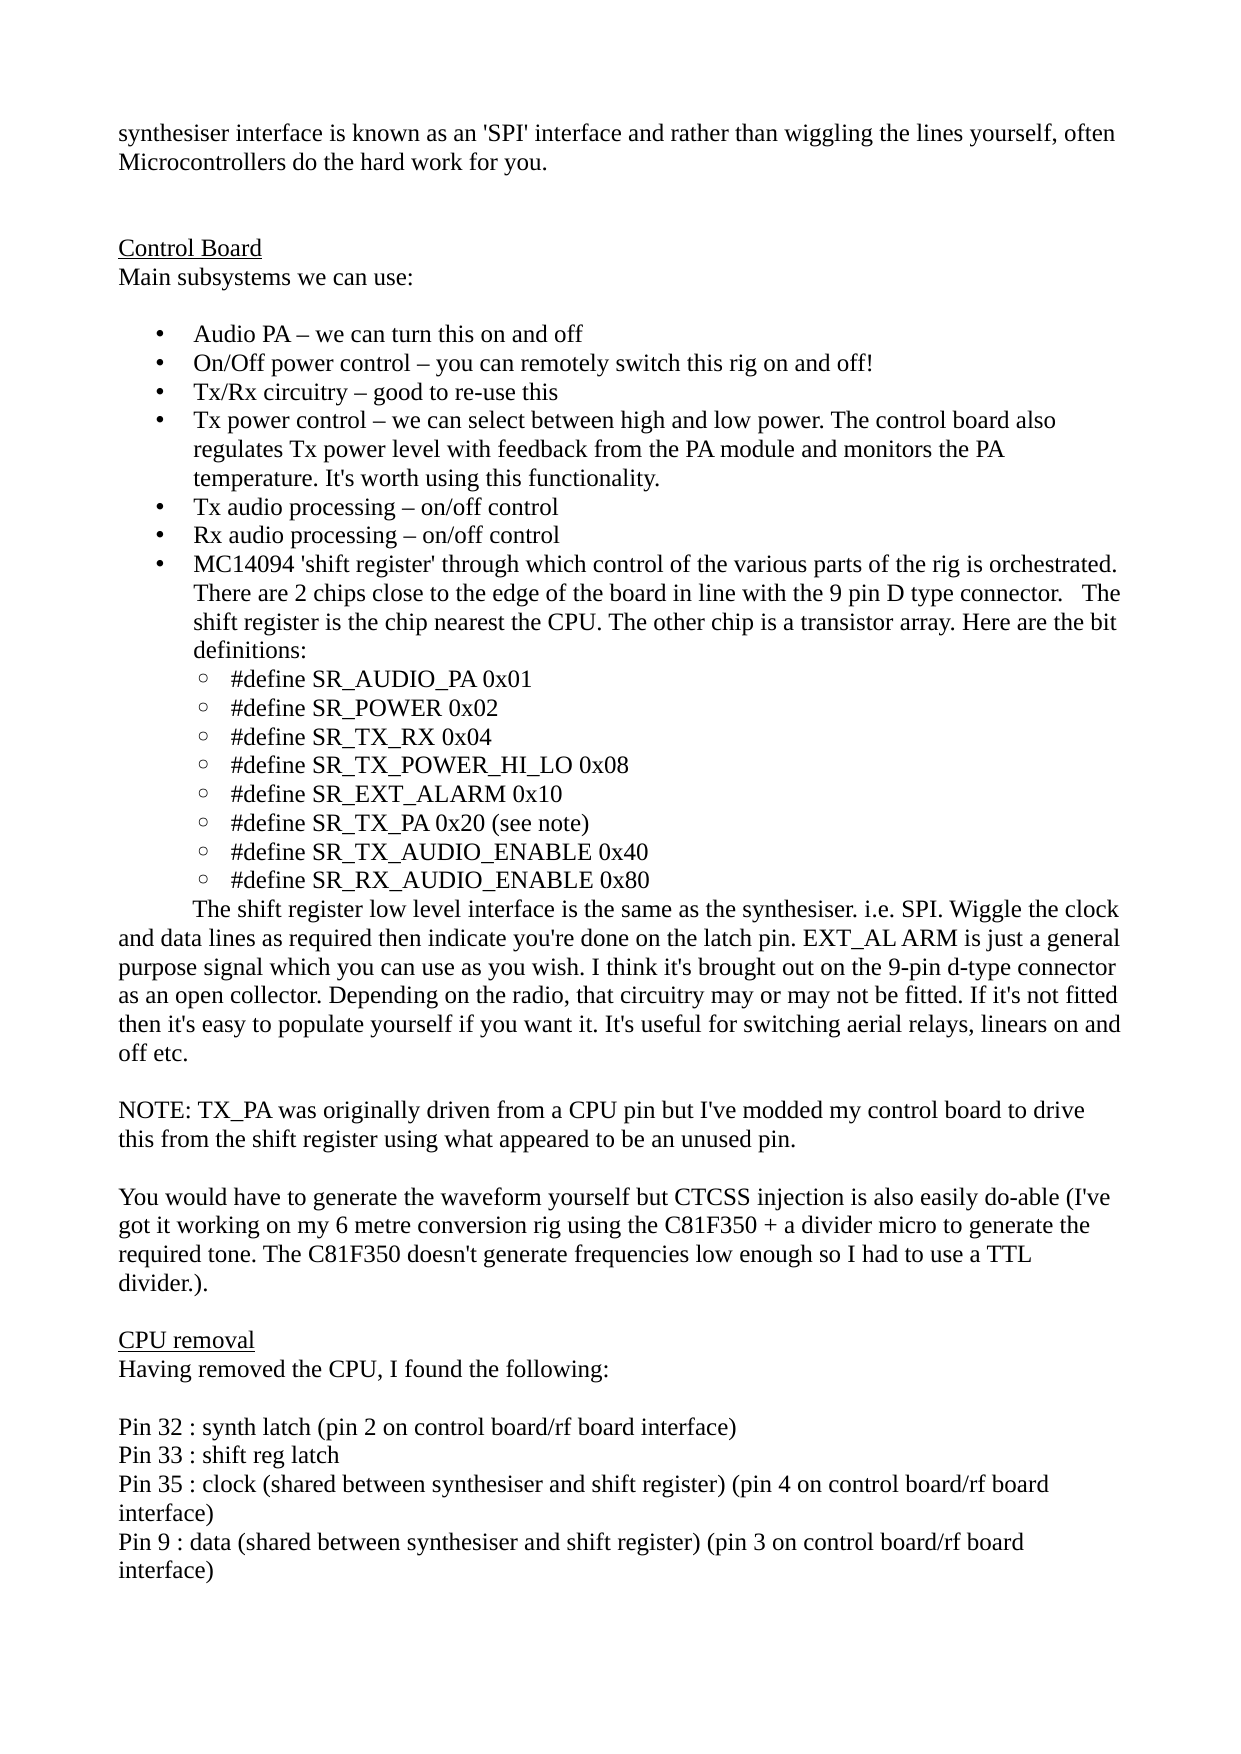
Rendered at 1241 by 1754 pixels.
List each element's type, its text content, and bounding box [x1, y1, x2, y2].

text You would have to generate the waveform yourself but CTCSS injection is also easily do-able (I've got it working on my 6 metre conversion rig using the C81F350 + a divider micro to generate the required tone. The C81F350 doesn't generate frequencies low enough so I had to use a TTL divider.). [118, 1182, 1122, 1297]
text Having removed the CPU, I found the following: [118, 1354, 1122, 1383]
text CPU removal [118, 1326, 1122, 1354]
text Pin 35 : clock (shared between synthesiser and shift register) (pin 4 on control board/rf board interface) [118, 1469, 1122, 1527]
text NOTE: TX_PA was originally driven from a CPU pin but I've modded my control board to drive this from the shift register using what appeared to be an unused pin. [118, 1096, 1122, 1153]
list #define SR_RX_AUDIO_ENABLE 0x80 [193, 866, 1122, 894]
text Main subsystems we can use: [118, 262, 1122, 291]
list Tx/Rx circuitry – good to re-use this [156, 377, 1122, 406]
list #define SR_TX_POWER_HI_LO 0x08 [193, 751, 1122, 779]
list #define SR_TX_PA 0x20 (see note) [193, 808, 1122, 837]
text Pin 9 : data (shared between synthesiser and shift register) (pin 3 on control board/rf board interface) [118, 1527, 1122, 1584]
list #define SR_AUDIO_PA 0x01 [193, 664, 1122, 693]
text Pin 32 : synth latch (pin 2 on control board/rf board interface) [118, 1412, 1122, 1441]
text synthesiser interface is known as an 'SPI' interface and rather than wiggling the lines yourself, often Microcontrollers do the hard work for you. [118, 118, 1122, 176]
list #define SR_TX_AUDIO_ENABLE 0x40 [193, 837, 1122, 866]
list #define SR_POWER 0x02 [193, 693, 1122, 722]
text Control Board [118, 233, 1122, 262]
list #define SR_EXT_ALARM 0x10 [193, 779, 1122, 808]
list #define SR_TX_RX 0x04 [193, 722, 1122, 751]
text The shift register low level interface is the same as the synthesiser. i.e. SPI. Wiggle the clock and data lines as required then indicate you're done on the latch pin. EXT_AL ARM is just a general purpose signal which you can use as you wish. I think it's brought out on the 9-pin d-type connector as an open collector. Depending on the radio, that circuitry may or may not be fitted. If it's not fitted then it's easy to populate yourself if you want it. It's useful for switching aerial relays, linears on and off etc. [118, 894, 1122, 1067]
list Tx audio processing – on/off control [156, 492, 1122, 521]
list MC14094 'shift register' through which control of the various parts of the rig is orchestrated. There are 2 chips close to the edge of the board in line with the 9 pin D type connector. The shift register is the chip nearest the CPU. The other chip is a transistor array. Here are the bit definitions: [156, 549, 1122, 664]
text Pin 33 : shift reg latch [118, 1441, 1122, 1469]
list Audio PA – we can turn this on and off [156, 319, 1122, 348]
list Tx power control – we can select between high and low power. The control board also regulates Tx power level with feedback from the PA module and monitors the PA temperature. It's worth using this functionality. [156, 406, 1122, 492]
list On/Off power control – you can remotely switch this rig on and off! [156, 348, 1122, 377]
list Rx audio processing – on/off control [156, 521, 1122, 549]
